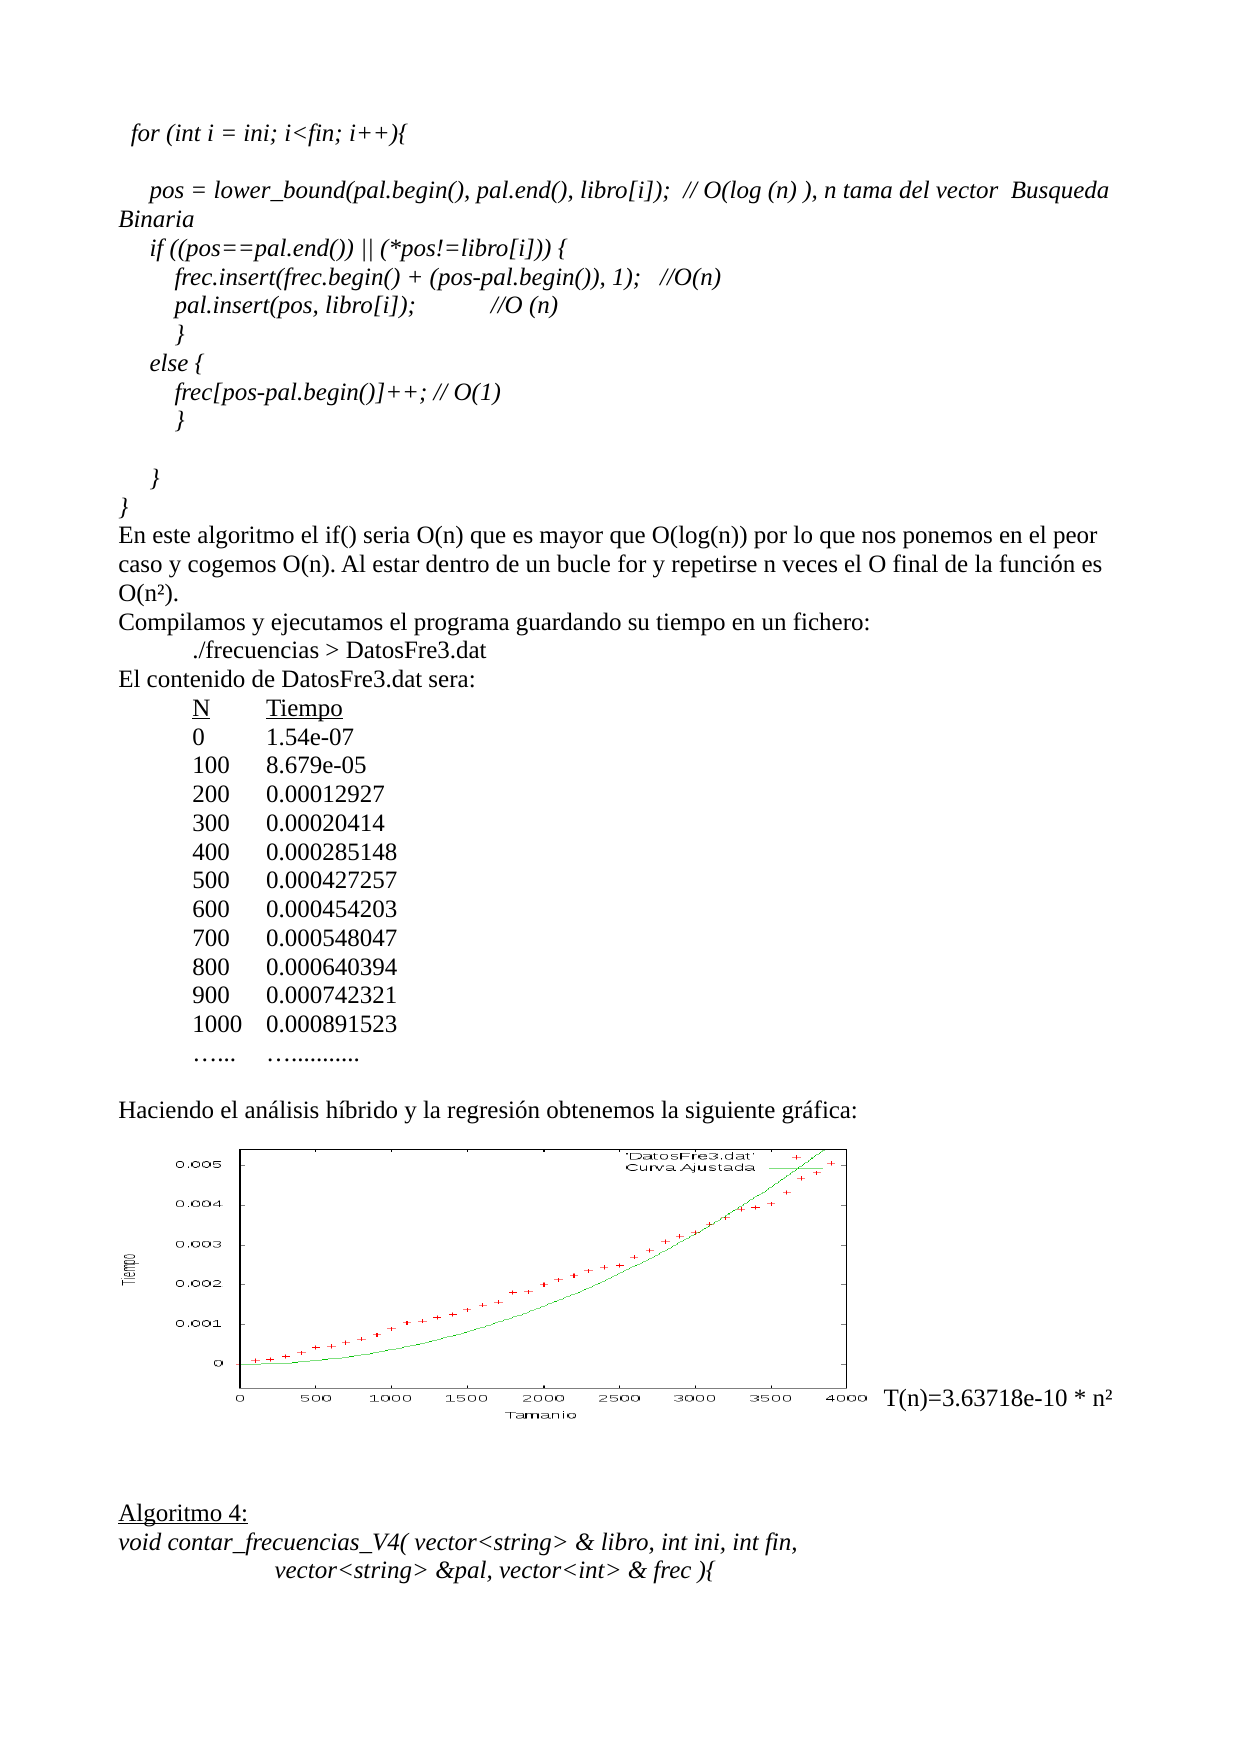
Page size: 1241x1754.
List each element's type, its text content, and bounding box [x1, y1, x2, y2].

picture [115, 1137, 884, 1424]
text Algoritmo 4: [118, 1498, 1122, 1527]
text Compilamos y ejecutamos el programa guardando su tiempo en un fichero: [118, 607, 1122, 636]
text …... …........... [118, 1038, 1122, 1067]
text void contar_frecuencias_V4( vector<string> & libro, int ini, int fin, [118, 1527, 1122, 1556]
text 600 0.000454203 [118, 894, 1122, 923]
text 100 8.679e-05 [118, 751, 1122, 779]
text ./frecuencias > DatosFre3.dat [118, 636, 1122, 664]
text T(n)=3.63718e-10 * n² [884, 1383, 1122, 1412]
text } [118, 319, 1122, 348]
text 1000 0.000891523 [118, 1009, 1122, 1038]
text 400 0.000285148 [118, 837, 1122, 866]
text } [118, 463, 1122, 492]
text pos = lower_bound(pal.begin(), pal.end(), libro[i]); // O(log (n) ), n tama del vector Busqueda Binaria [118, 176, 1122, 233]
text N Tiempo [118, 693, 1122, 722]
text pal.insert(pos, libro[i]); //O (n) [118, 291, 1122, 319]
text 900 0.000742321 [118, 981, 1122, 1009]
text En este algoritmo el if() seria O(n) que es mayor que O(log(n)) por lo que nos ponemos en el peor caso y cogemos O(n). Al estar dentro de un bucle for y repetirse n veces el O final de la función es O(n²). [118, 521, 1122, 607]
text 300 0.00020414 [118, 808, 1122, 837]
text 200 0.00012927 [118, 779, 1122, 808]
text El contenido de DatosFre3.dat sera: [118, 664, 1122, 693]
text 0 1.54e-07 [118, 722, 1122, 751]
text 700 0.000548047 [118, 923, 1122, 952]
text for (int i = ini; i<fin; i++){ [118, 118, 1122, 147]
text 500 0.000427257 [118, 866, 1122, 894]
text vector<string> &pal, vector<int> & frec ){ [118, 1556, 1122, 1584]
text frec.insert(frec.begin() + (pos-pal.begin()), 1); //O(n) [118, 262, 1122, 291]
text } [118, 406, 1122, 434]
text frec[pos-pal.begin()]++; // O(1) [118, 377, 1122, 406]
text Haciendo el análisis híbrido y la regresión obtenemos la siguiente gráfica: [118, 1096, 1122, 1124]
text if ((pos==pal.end()) || (*pos!=libro[i])) { [118, 233, 1122, 262]
text 800 0.000640394 [118, 952, 1122, 981]
text } [118, 492, 1122, 521]
text else { [118, 348, 1122, 377]
